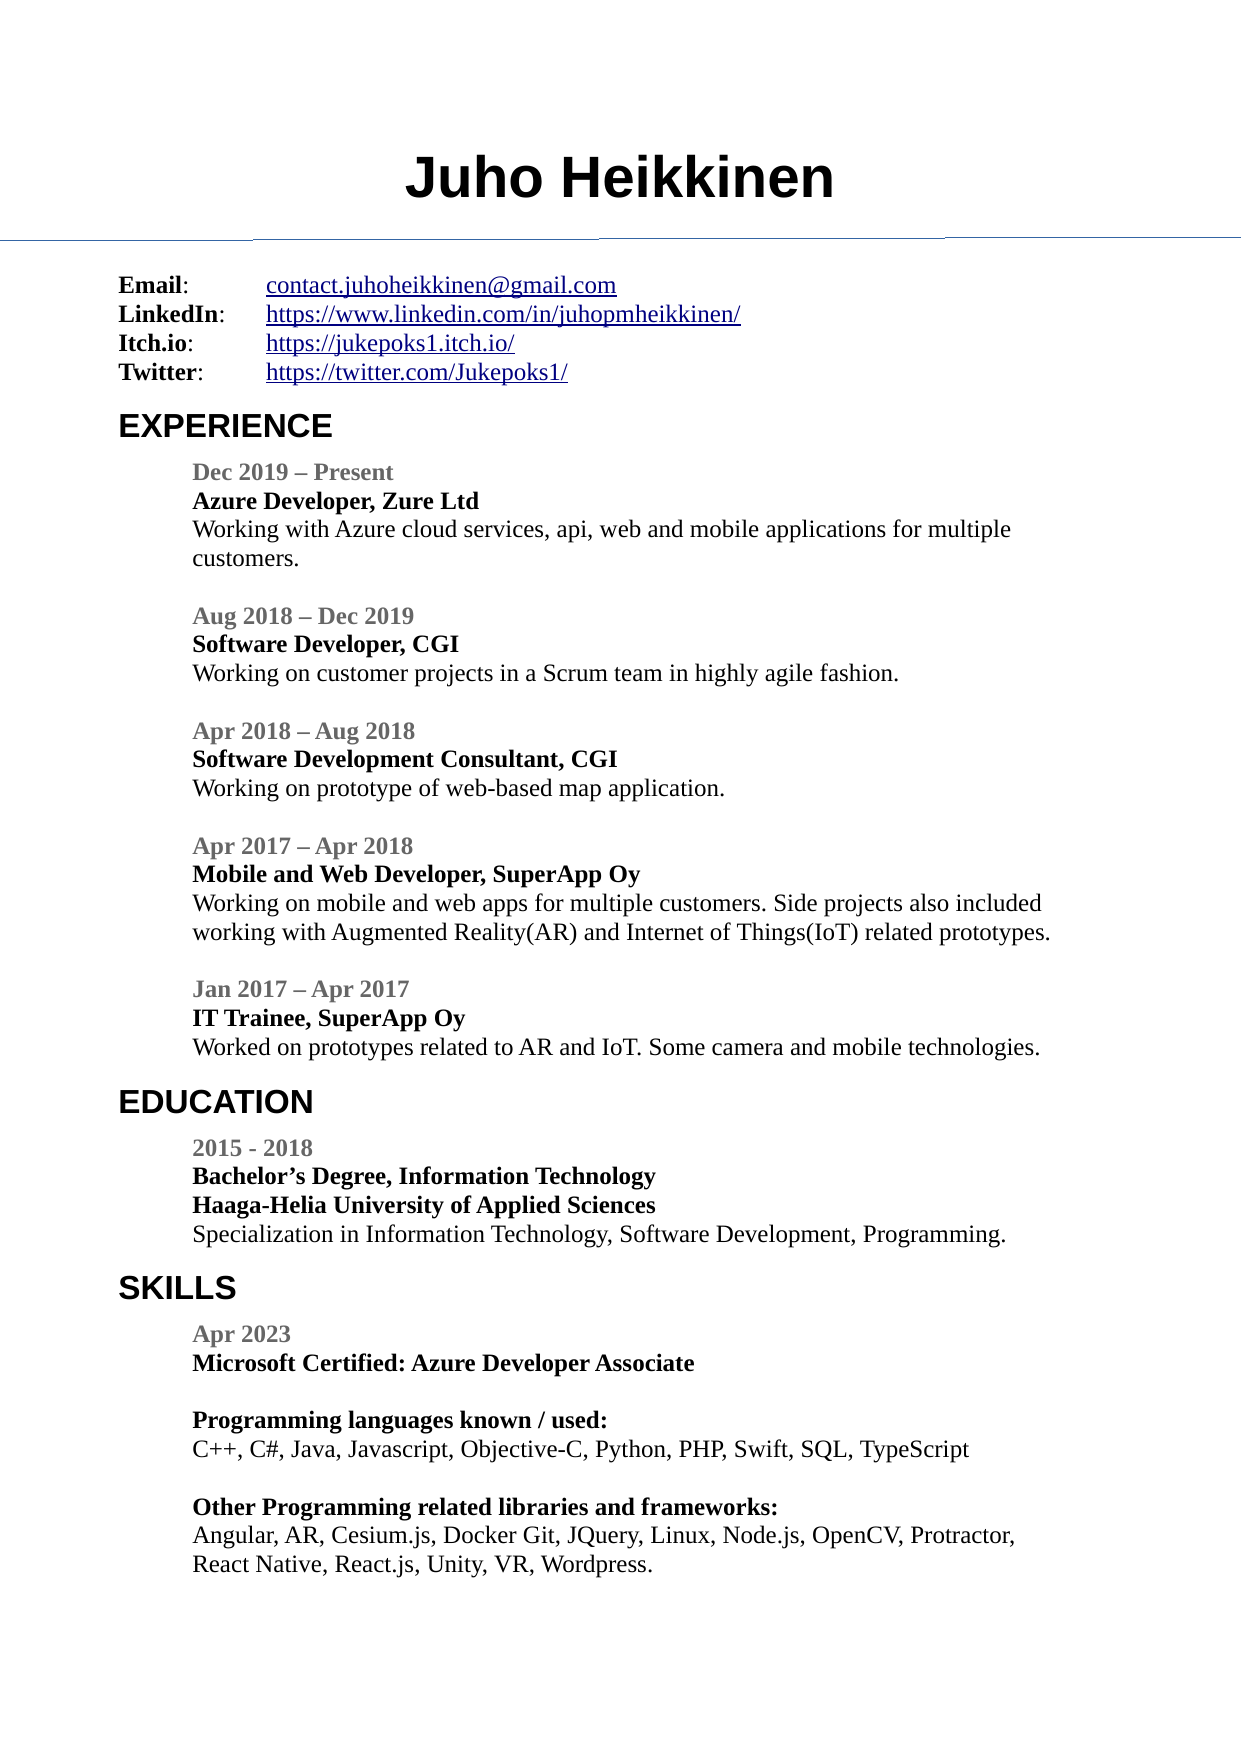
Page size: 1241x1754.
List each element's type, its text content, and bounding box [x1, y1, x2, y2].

text Software Developer, CGI [118, 629, 1122, 658]
text Mobile and Web Developer, SuperApp Oy [118, 859, 1122, 888]
text Working on customer projects in a Scrum team in highly agile fashion. [118, 658, 1122, 687]
subtitle EXPERIENCE [118, 406, 1122, 444]
text Apr 2017 – Apr 2018 [118, 831, 1122, 859]
text Working on mobile and web apps for multiple customers. Side projects also included working with Augmented Reality(AR) and Internet of Things(IoT) related prototypes. [118, 888, 1122, 946]
text Dec 2019 – Present [118, 457, 1122, 486]
text LinkedIn: https://www.linkedin.com/in/juhopmheikkinen/ [118, 299, 1122, 328]
text Jan 2017 – Apr 2017 [118, 974, 1122, 1003]
text 2015 - 2018 [118, 1133, 1122, 1161]
title Juho Heikkinen [118, 143, 1122, 210]
text Twitter: https://twitter.com/Jukepoks1/ [118, 357, 1122, 385]
text C++, C#, Java, Javascript, Objective-C, Python, PHP, Swift, SQL, TypeScript [118, 1434, 1122, 1463]
text Other Programming related libraries and frameworks: [118, 1492, 1122, 1521]
subtitle SKILLS [118, 1268, 1122, 1307]
text Specialization in Information Technology, Software Development, Programming. [118, 1219, 1122, 1248]
text IT Trainee, SuperApp Oy [118, 1003, 1122, 1032]
text Bachelor’s Degree, Information Technology [118, 1161, 1122, 1190]
text Worked on prototypes related to AR and IoT. Some camera and mobile technologies. [118, 1032, 1122, 1061]
text Azure Developer, Zure Ltd [118, 486, 1122, 514]
text Haaga-Helia University of Applied Sciences [118, 1190, 1122, 1219]
text Working on prototype of web-based map application. [118, 773, 1122, 802]
subtitle EDUCATION [118, 1082, 1122, 1120]
text Email: contact.juhoheikkinen@gmail.com [118, 270, 1122, 299]
text Apr 2018 – Aug 2018 [118, 716, 1122, 744]
text Apr 2023 [118, 1319, 1122, 1348]
text Itch.io: https://jukepoks1.itch.io/ [118, 328, 1122, 357]
text Microsoft Certified: Azure Developer Associate [118, 1348, 1122, 1377]
text Angular, AR, Cesium.js, Docker Git, JQuery, Linux, Node.js, OpenCV, Protractor, React Native, React.js, Unity, VR, Wordpress. [118, 1521, 1122, 1578]
text Aug 2018 – Dec 2019 [118, 601, 1122, 629]
text Working with Azure cloud services, api, web and mobile applications for multiple customers. [118, 514, 1122, 572]
text Programming languages known / used: [118, 1406, 1122, 1434]
text Software Development Consultant, CGI [118, 744, 1122, 773]
